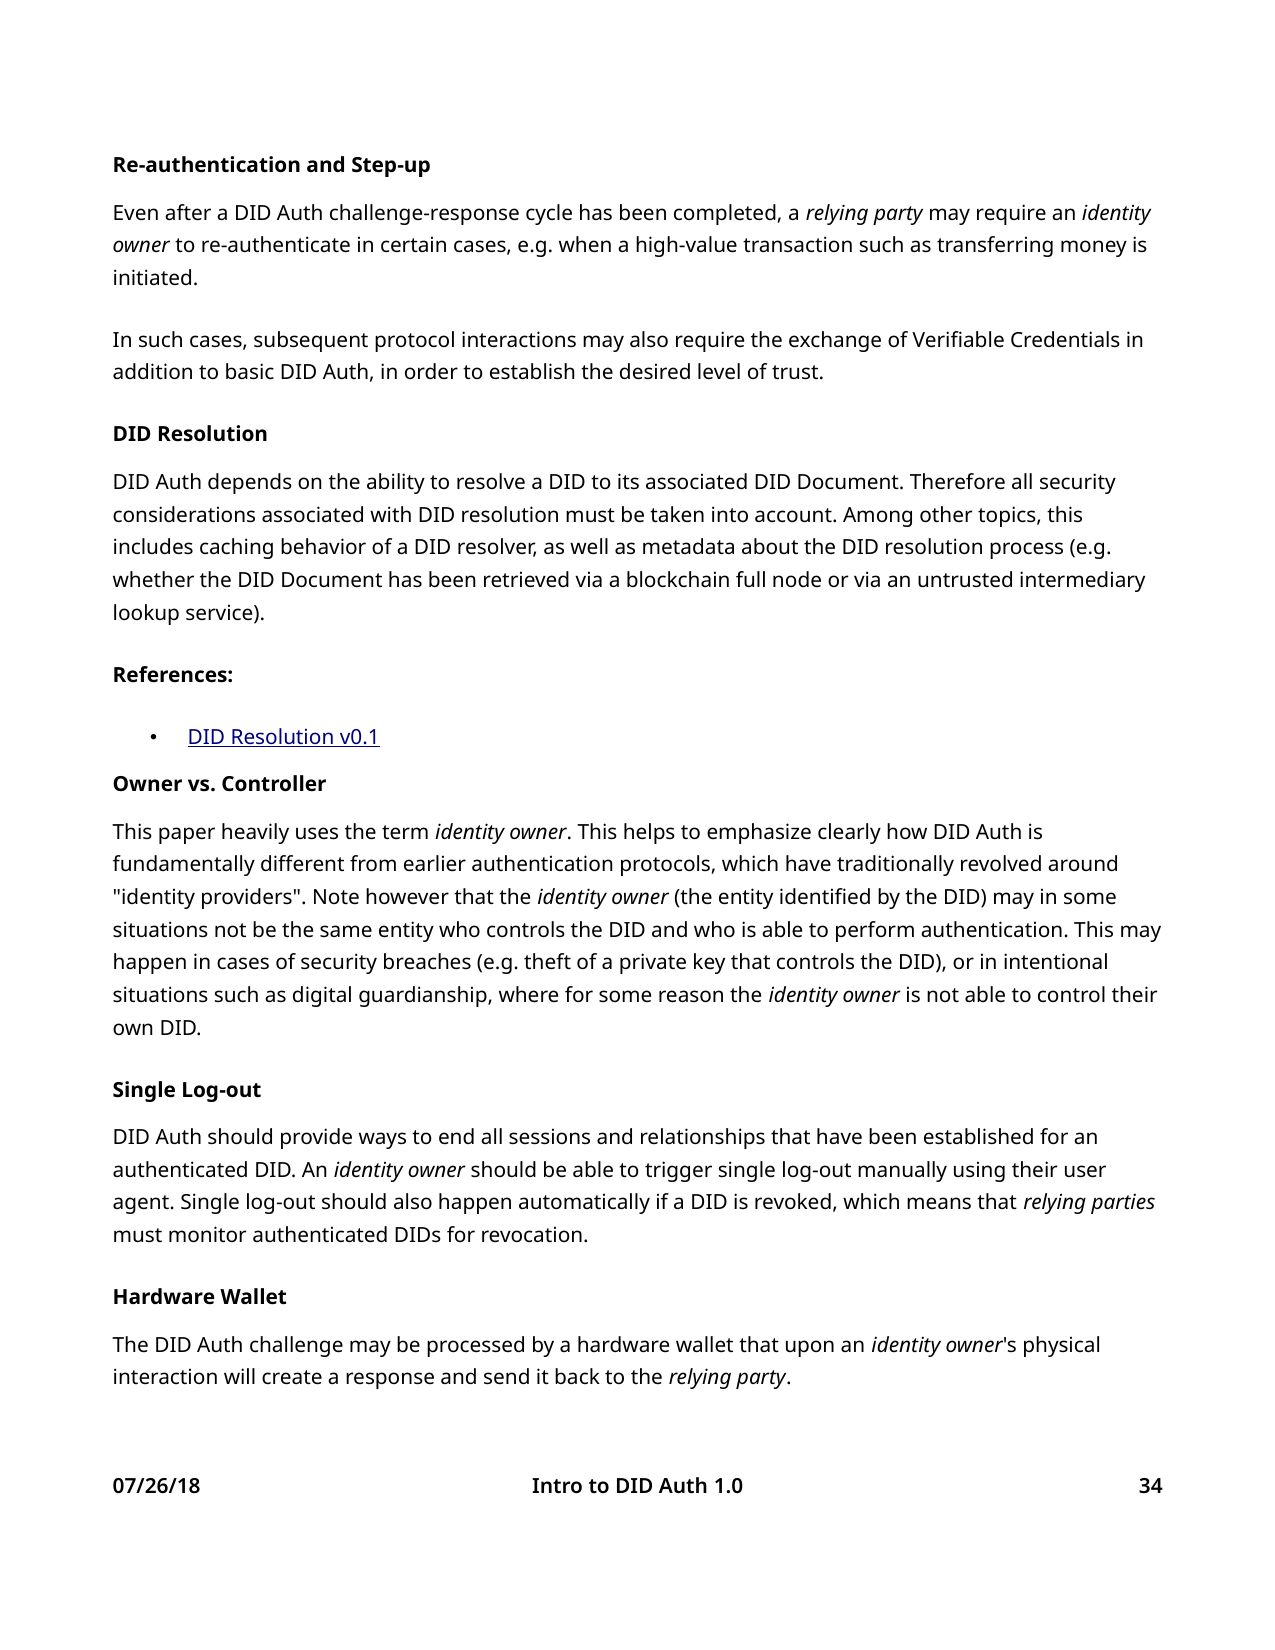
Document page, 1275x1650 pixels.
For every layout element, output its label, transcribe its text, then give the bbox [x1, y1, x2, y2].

text DID Auth depends on the ability to resolve a DID to its associated DID Document. Therefore all security considerations associated with DID resolution must be taken into account. Among other topics, this includes caching behavior of a DID resolver, as well as metadata about the DID resolution process (e.g. whether the DID Document has been retrieved via a blockchain full node or via an untrusted intermediary lookup service). [112, 467, 1162, 626]
subtitle Re-authentication and Step-up [112, 150, 1162, 178]
subtitle DID Resolution [112, 419, 1162, 448]
text This paper heavily uses the term identity owner. This helps to emphasize clearly how DID Auth is fundamentally different from earlier authentication protocols, which have traditionally revolved around "identity providers". Note however that the identity owner (the entity identified by the DID) may in some situations not be the same entity who controls the DID and who is able to perform authentication. This may happen in cases of security breaches (e.g. theft of a private key that controls the DID), or in intentional situations such as digital guardianship, where for some reason the identity owner is not able to control their own DID. [112, 817, 1162, 1041]
text DID Auth should provide ways to end all sessions and relationships that have been established for an authenticated DID. An identity owner should be able to trigger single log-out manually using their user agent. Single log-out should also happen automatically if a DID is revoked, which means that relying parties must monitor authenticated DIDs for revocation. [112, 1122, 1162, 1248]
text Even after a DID Auth challenge-response cycle has been completed, a relying party may require an identity owner to re-authenticate in certain cases, e.g. when a high-value transaction such as transferring money is initiated. [112, 198, 1162, 291]
subtitle Hardware Wallet [112, 1282, 1162, 1311]
subtitle Owner vs. Controller [112, 769, 1162, 798]
list DID Resolution v0.1 [150, 722, 1162, 750]
text References: [112, 660, 1162, 688]
text The DID Auth challenge may be processed by a hardware wallet that upon an identity owner's physical interaction will create a response and send it back to the relying party. [112, 1330, 1162, 1391]
subtitle Single Log-out [112, 1075, 1162, 1103]
text In such cases, subsequent protocol interactions may also require the exchange of Verifiable Credentials in addition to basic DID Auth, in order to establish the desired level of trust. [112, 325, 1162, 386]
